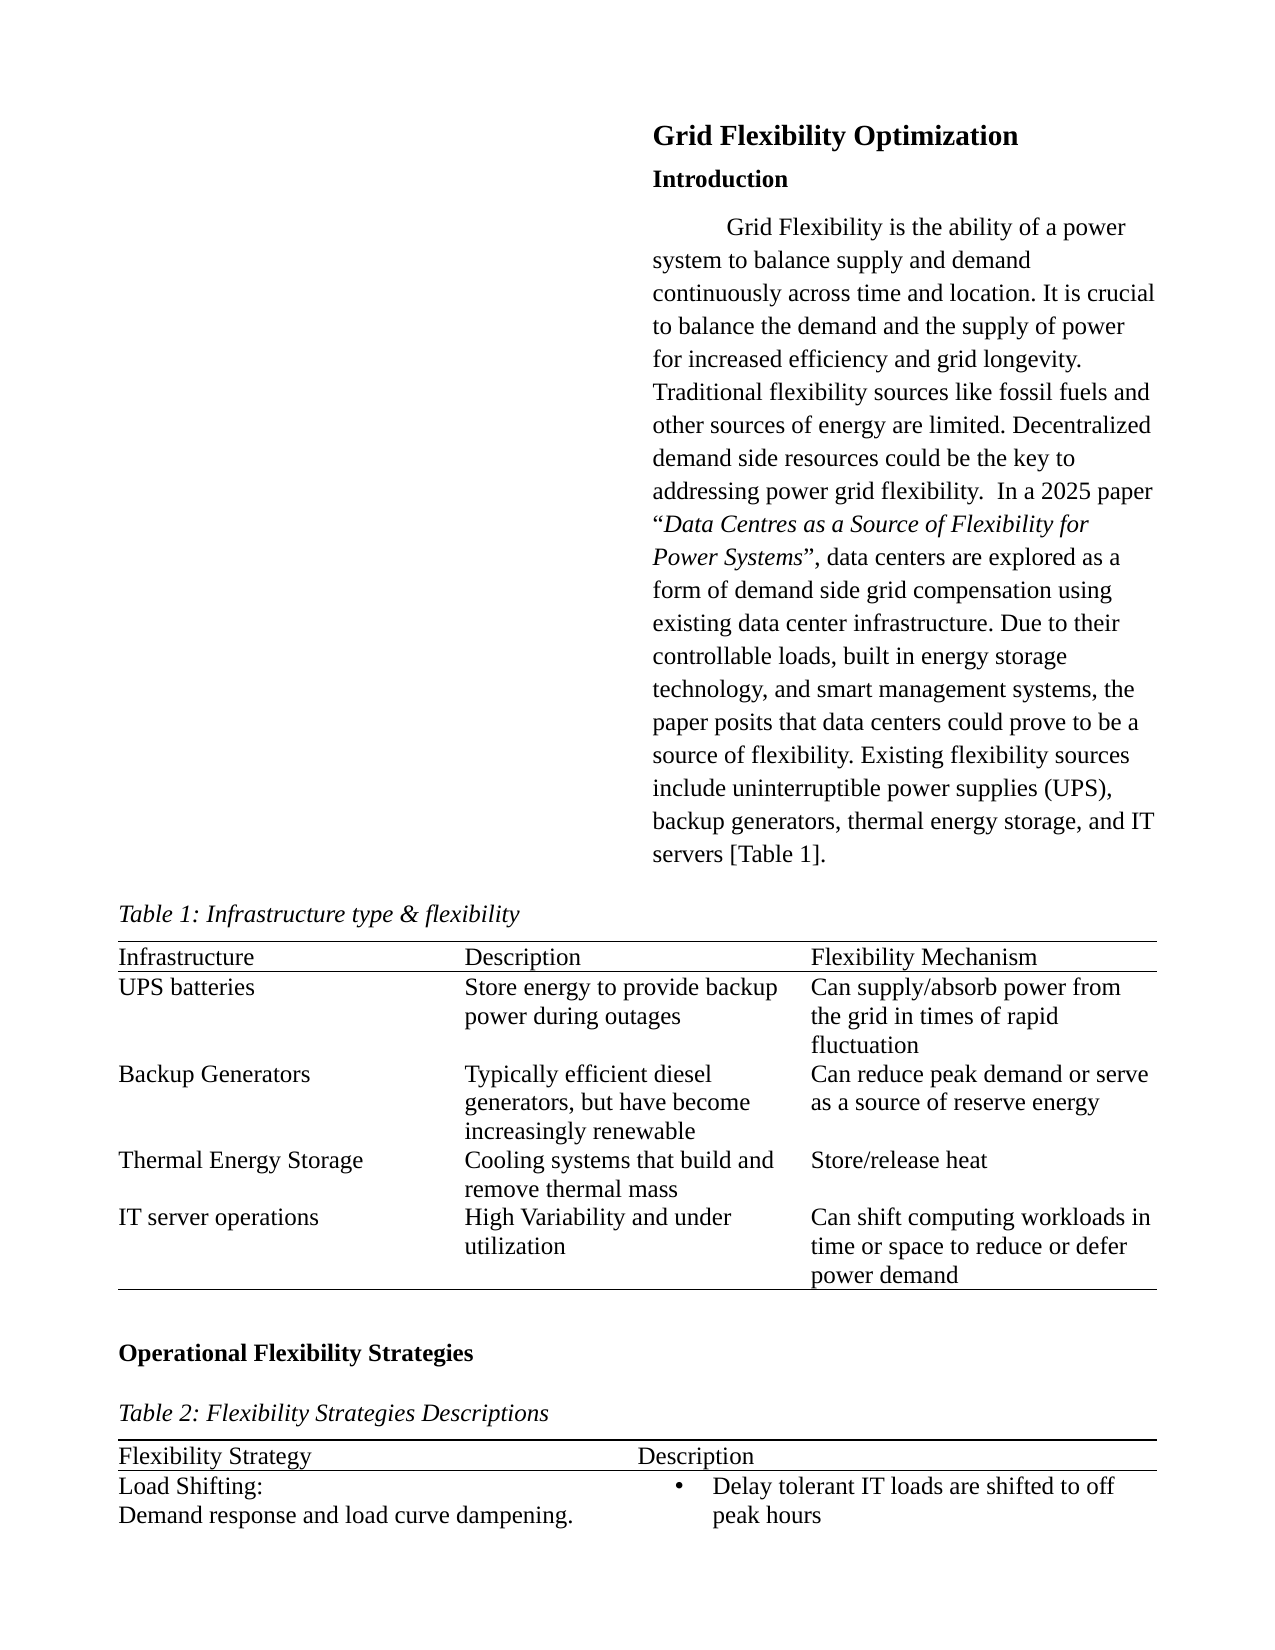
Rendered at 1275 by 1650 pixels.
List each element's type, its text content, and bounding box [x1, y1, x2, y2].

table_header Description [464, 942, 811, 971]
table_cell Backup Generators [118, 1059, 464, 1145]
table_cell IT server operations [118, 1203, 464, 1289]
text Table 1: Infrastructure type & flexibility [118, 899, 1157, 928]
table_cell Can shift computing workloads in time or space to reduce or defer power demand [811, 1203, 1157, 1289]
text Operational Flexibility Strategies [118, 1338, 1157, 1367]
table_header Flexibility Mechanism [811, 942, 1157, 971]
table_header Infrastructure [118, 942, 464, 971]
table_cell Cooling systems that build and remove thermal mass [464, 1145, 811, 1202]
table_cell Load Shifting: Demand response and load curve dampening. [118, 1471, 637, 1528]
subtitle Grid Flexibility Optimization [652, 118, 1157, 152]
text Table 2: Flexibility Strategies Descriptions [118, 1398, 1157, 1427]
table_cell UPS batteries [118, 972, 464, 1059]
table_cell Typically efficient diesel generators, but have become increasingly renewable [464, 1059, 811, 1145]
table_cell Thermal Energy Storage [118, 1145, 464, 1202]
table_header Flexibility Strategy [118, 1441, 637, 1469]
table_cell High Variability and under utilization [464, 1203, 811, 1289]
table_cell Delay tolerant IT loads are shifted to off peak hours Delay sensitive workloads remain fixed Cooling loads are also shifted [638, 1471, 1157, 1528]
text Introduction [652, 164, 1157, 193]
table_cell Store energy to provide backup power during outages [464, 972, 811, 1059]
table_cell Store/release heat [811, 1145, 1157, 1202]
table_cell Can supply/absorb power from the grid in times of rapid fluctuation [811, 972, 1157, 1059]
text Grid Flexibility is the ability of a power system to balance supply and demand continuously across time and location. It is crucial to balance the demand and the supply of power for increased efficiency and grid longevity. Traditional flexibility sources like fossil fuels and other sources of energy are limited. Decentralized demand side resources could be the key to addressing power grid flexibility. In a 2025 paper “Data Centres as a Source of Flexibility for Power Systems”, data centers are explored as a form of demand side grid compensation using existing data center infrastructure. Due to their controllable loads, built in energy storage technology, and smart management systems, the paper posits that data centers could prove to be a source of flexibility. Existing flexibility sources include uninterruptible power supplies (UPS), backup generators, thermal energy storage, and IT servers [Table 1]. [652, 212, 1157, 868]
table_cell Can reduce peak demand or serve as a source of reserve energy [811, 1059, 1157, 1145]
table_header Description [638, 1441, 1157, 1469]
